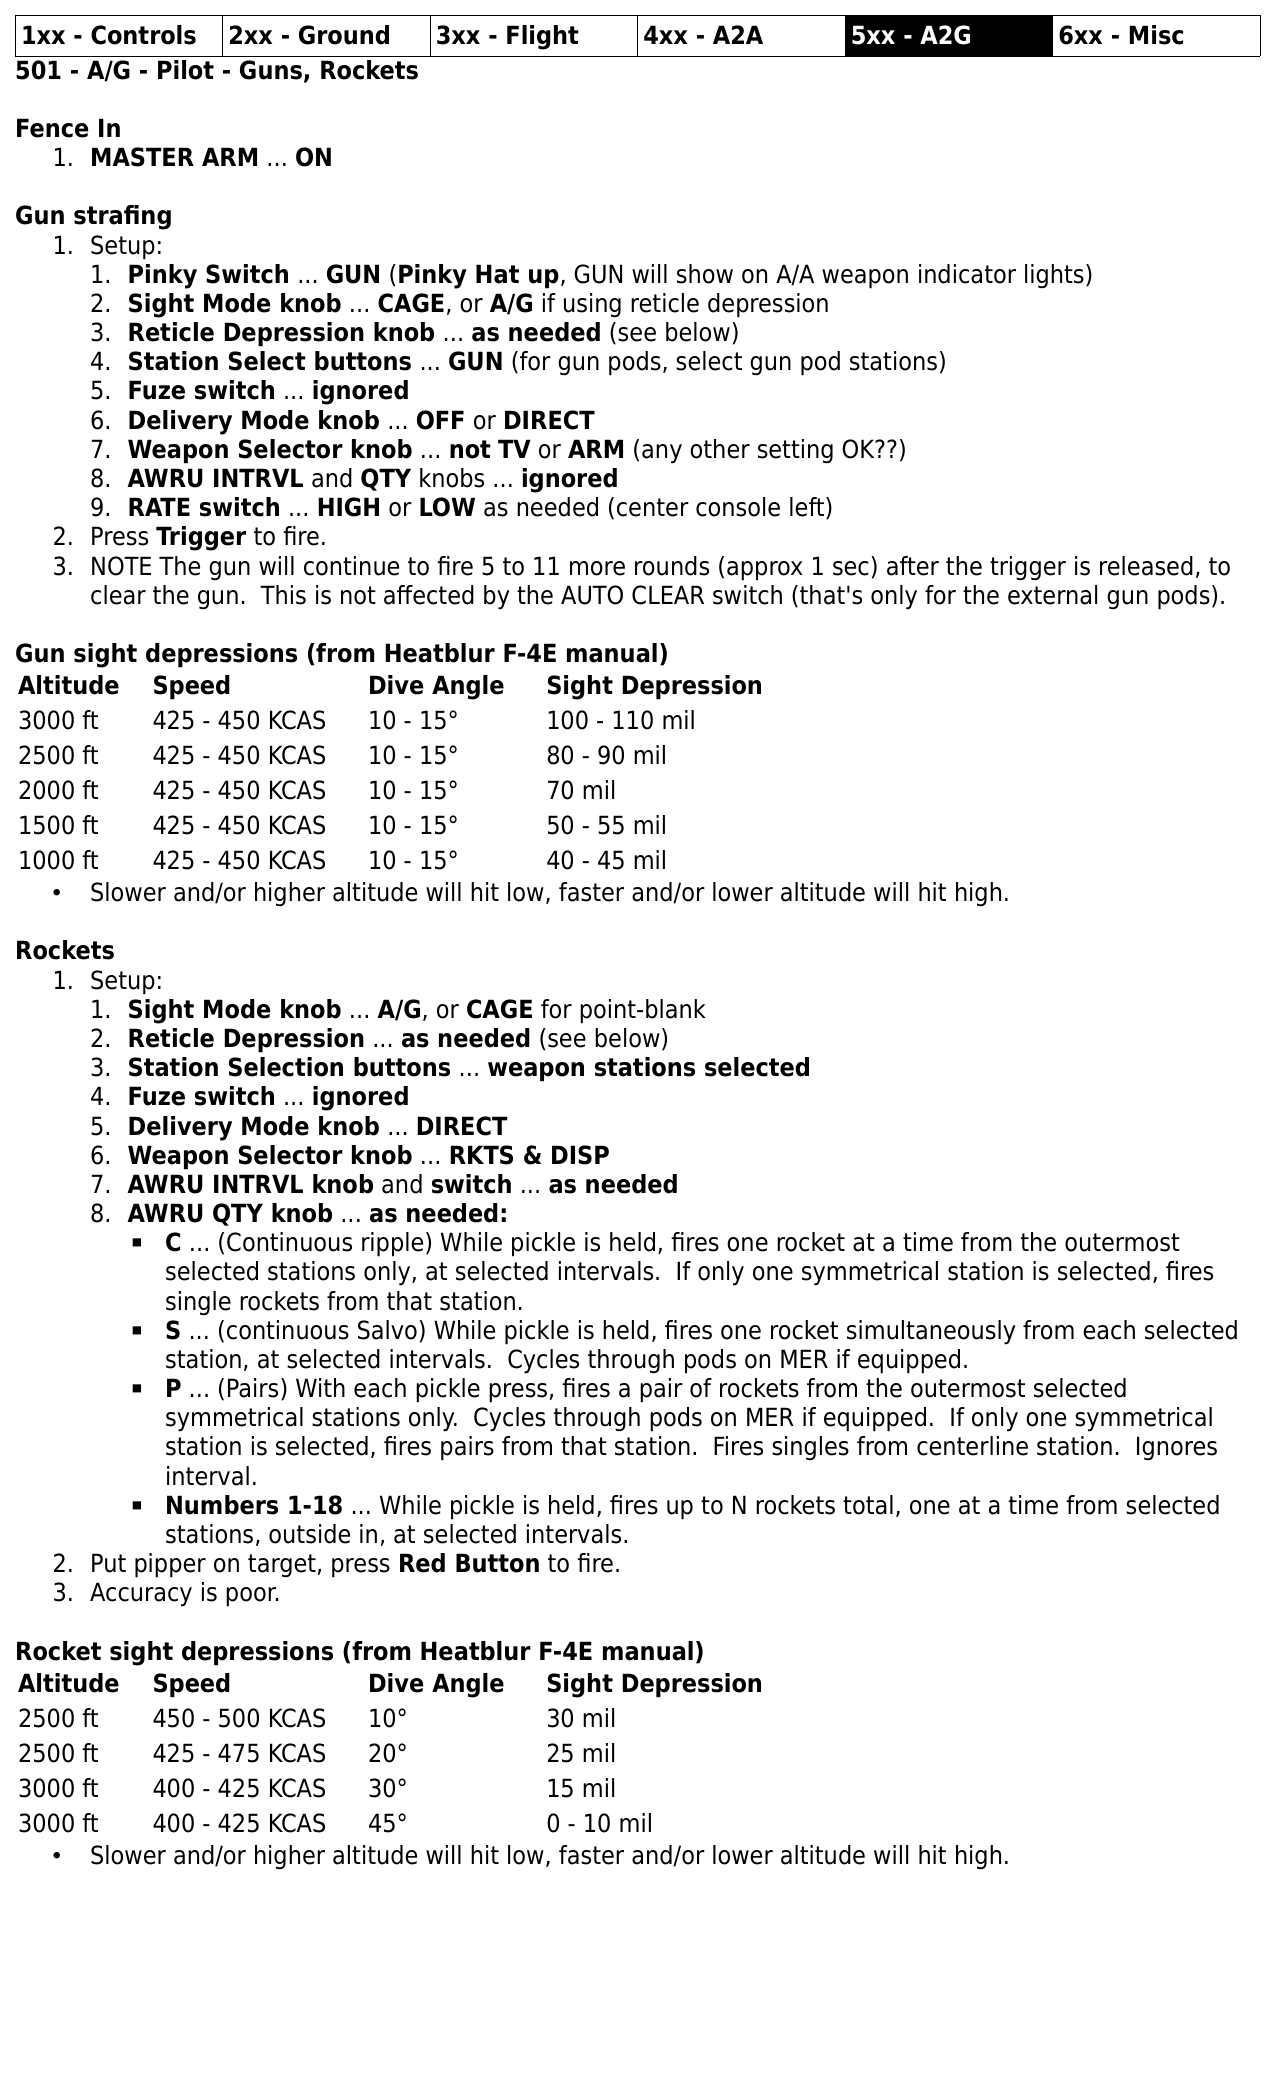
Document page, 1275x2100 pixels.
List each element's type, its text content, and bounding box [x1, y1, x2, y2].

table_cell 425 - 450 KCAS [149, 738, 365, 773]
list Slower and/or higher altitude will hit low, faster and/or lower altitude will hit high. [52, 1841, 1260, 1870]
table_cell 40 - 45 mil [543, 843, 774, 878]
table_header Sight Depression [543, 668, 774, 703]
text Gun strafing [15, 202, 1260, 231]
list Weapon Selector knob ... RKTS & DISP [90, 1141, 1260, 1170]
table_header Speed [149, 668, 365, 703]
table_cell 1500 ft [15, 808, 149, 843]
list NOTE The gun will continue to fire 5 to 11 more rounds (approx 1 sec) after the trigger is released, to clear the gun. This is not affected by the AUTO CLEAR switch (that's only for the external gun pods). [52, 552, 1260, 610]
table_header Altitude [15, 1666, 149, 1701]
table_header Sight Depression [543, 1666, 777, 1701]
table_cell 0 - 10 mil [543, 1806, 777, 1841]
list Sight Mode knob ... A/G, or CAGE for point-blank [90, 995, 1260, 1024]
table_header 1xx - Controls [16, 16, 222, 56]
table_cell 45° [365, 1806, 543, 1841]
list Weapon Selector knob ... not TV or ARM (any other setting OK??) [90, 435, 1260, 464]
table_cell 10° [365, 1701, 543, 1736]
list AWRU INTRVL and QTY knobs ... ignored [90, 464, 1260, 493]
table_header 2xx - Ground [223, 16, 430, 56]
table_header Dive Angle [365, 1666, 543, 1701]
table_cell 3000 ft [15, 703, 149, 738]
list Numbers 1-18 ... While pickle is held, fires up to N rockets total, one at a time from selected stations, outside in, at selected intervals. [127, 1491, 1260, 1549]
table_cell 450 - 500 KCAS [149, 1701, 365, 1736]
table_cell 400 - 425 KCAS [149, 1771, 365, 1806]
table_header Altitude [15, 668, 149, 703]
table_cell 20° [365, 1736, 543, 1771]
table_cell 10 - 15° [365, 843, 543, 878]
list Reticle Depression ... as needed (see below) [90, 1024, 1260, 1053]
list S ... (continuous Salvo) While pickle is held, fires one rocket simultaneously from each selected station, at selected intervals. Cycles through pods on MER if equipped. [127, 1316, 1260, 1374]
text Rocket sight depressions (from Heatblur F-4E manual) [15, 1637, 1260, 1666]
table_cell 1000 ft [15, 843, 149, 878]
table_cell 425 - 450 KCAS [149, 703, 365, 738]
table_cell 100 - 110 mil [543, 703, 774, 738]
table_cell 2500 ft [15, 1736, 149, 1771]
table_cell 80 - 90 mil [543, 738, 774, 773]
table_cell 30° [365, 1771, 543, 1806]
table_cell 70 mil [543, 773, 774, 808]
text 501 - A/G - Pilot - Guns, Rockets [15, 57, 1260, 85]
table_cell 10 - 15° [365, 773, 543, 808]
text Gun sight depressions (from Heatblur F-4E manual) [15, 639, 1260, 668]
table_cell 30 mil [543, 1701, 777, 1736]
table_cell 3000 ft [15, 1806, 149, 1841]
list Fuze switch ... ignored [90, 377, 1260, 406]
table_cell 425 - 450 KCAS [149, 843, 365, 878]
table_cell 10 - 15° [365, 738, 543, 773]
list Station Selection buttons ... weapon stations selected [90, 1053, 1260, 1082]
table_header Speed [149, 1666, 365, 1701]
table_cell 3000 ft [15, 1771, 149, 1806]
list Station Select buttons ... GUN (for gun pods, select gun pod stations) [90, 347, 1260, 377]
list Setup: [52, 966, 1260, 995]
list Sight Mode knob ... CAGE, or A/G if using reticle depression [90, 289, 1260, 318]
table_cell 25 mil [543, 1736, 777, 1771]
table_cell 50 - 55 mil [543, 808, 774, 843]
list Fuze switch ... ignored [90, 1082, 1260, 1112]
table_header 5xx - A2G [846, 16, 1052, 56]
table_cell 10 - 15° [365, 808, 543, 843]
list RATE switch ... HIGH or LOW as needed (center console left) [90, 493, 1260, 522]
table_header 6xx - Misc [1053, 16, 1260, 56]
list MASTER ARM ... ON [52, 143, 1260, 172]
list Setup: [52, 231, 1260, 260]
table_cell 425 - 475 KCAS [149, 1736, 365, 1771]
list Accuracy is poor. [52, 1578, 1260, 1607]
list AWRU INTRVL knob and switch ... as needed [90, 1170, 1260, 1199]
list AWRU QTY knob ... as needed: [90, 1199, 1260, 1228]
table_header Dive Angle [365, 668, 543, 703]
list Press Trigger to fire. [52, 522, 1260, 552]
table_cell 400 - 425 KCAS [149, 1806, 365, 1841]
list Pinky Switch ... GUN (Pinky Hat up, GUN will show on A/A weapon indicator lights) [90, 260, 1260, 289]
list P ... (Pairs) With each pickle press, fires a pair of rockets from the outermost selected symmetrical stations only. Cycles through pods on MER if equipped. If only one symmetrical station is selected, fires pairs from that station. Fires singles from centerline station. Ignores interval. [127, 1374, 1260, 1491]
text Fence In [15, 114, 1260, 143]
table_cell 2500 ft [15, 1701, 149, 1736]
table_header 3xx - Flight [431, 16, 637, 56]
list Reticle Depression knob ... as needed (see below) [90, 318, 1260, 347]
table_header 4xx - A2A [638, 16, 845, 56]
table_cell 10 - 15° [365, 703, 543, 738]
table_cell 2500 ft [15, 738, 149, 773]
table_cell 15 mil [543, 1771, 777, 1806]
list C ... (Continuous ripple) While pickle is held, fires one rocket at a time from the outermost selected stations only, at selected intervals. If only one symmetrical station is selected, fires single rockets from that station. [127, 1228, 1260, 1316]
list Put pipper on target, press Red Button to fire. [52, 1549, 1260, 1578]
table_cell 2000 ft [15, 773, 149, 808]
table_cell 425 - 450 KCAS [149, 773, 365, 808]
list Delivery Mode knob ... DIRECT [90, 1112, 1260, 1141]
text Rockets [15, 937, 1260, 966]
table_cell 425 - 450 KCAS [149, 808, 365, 843]
list Slower and/or higher altitude will hit low, faster and/or lower altitude will hit high. [52, 878, 1260, 907]
list Delivery Mode knob ... OFF or DIRECT [90, 406, 1260, 435]
